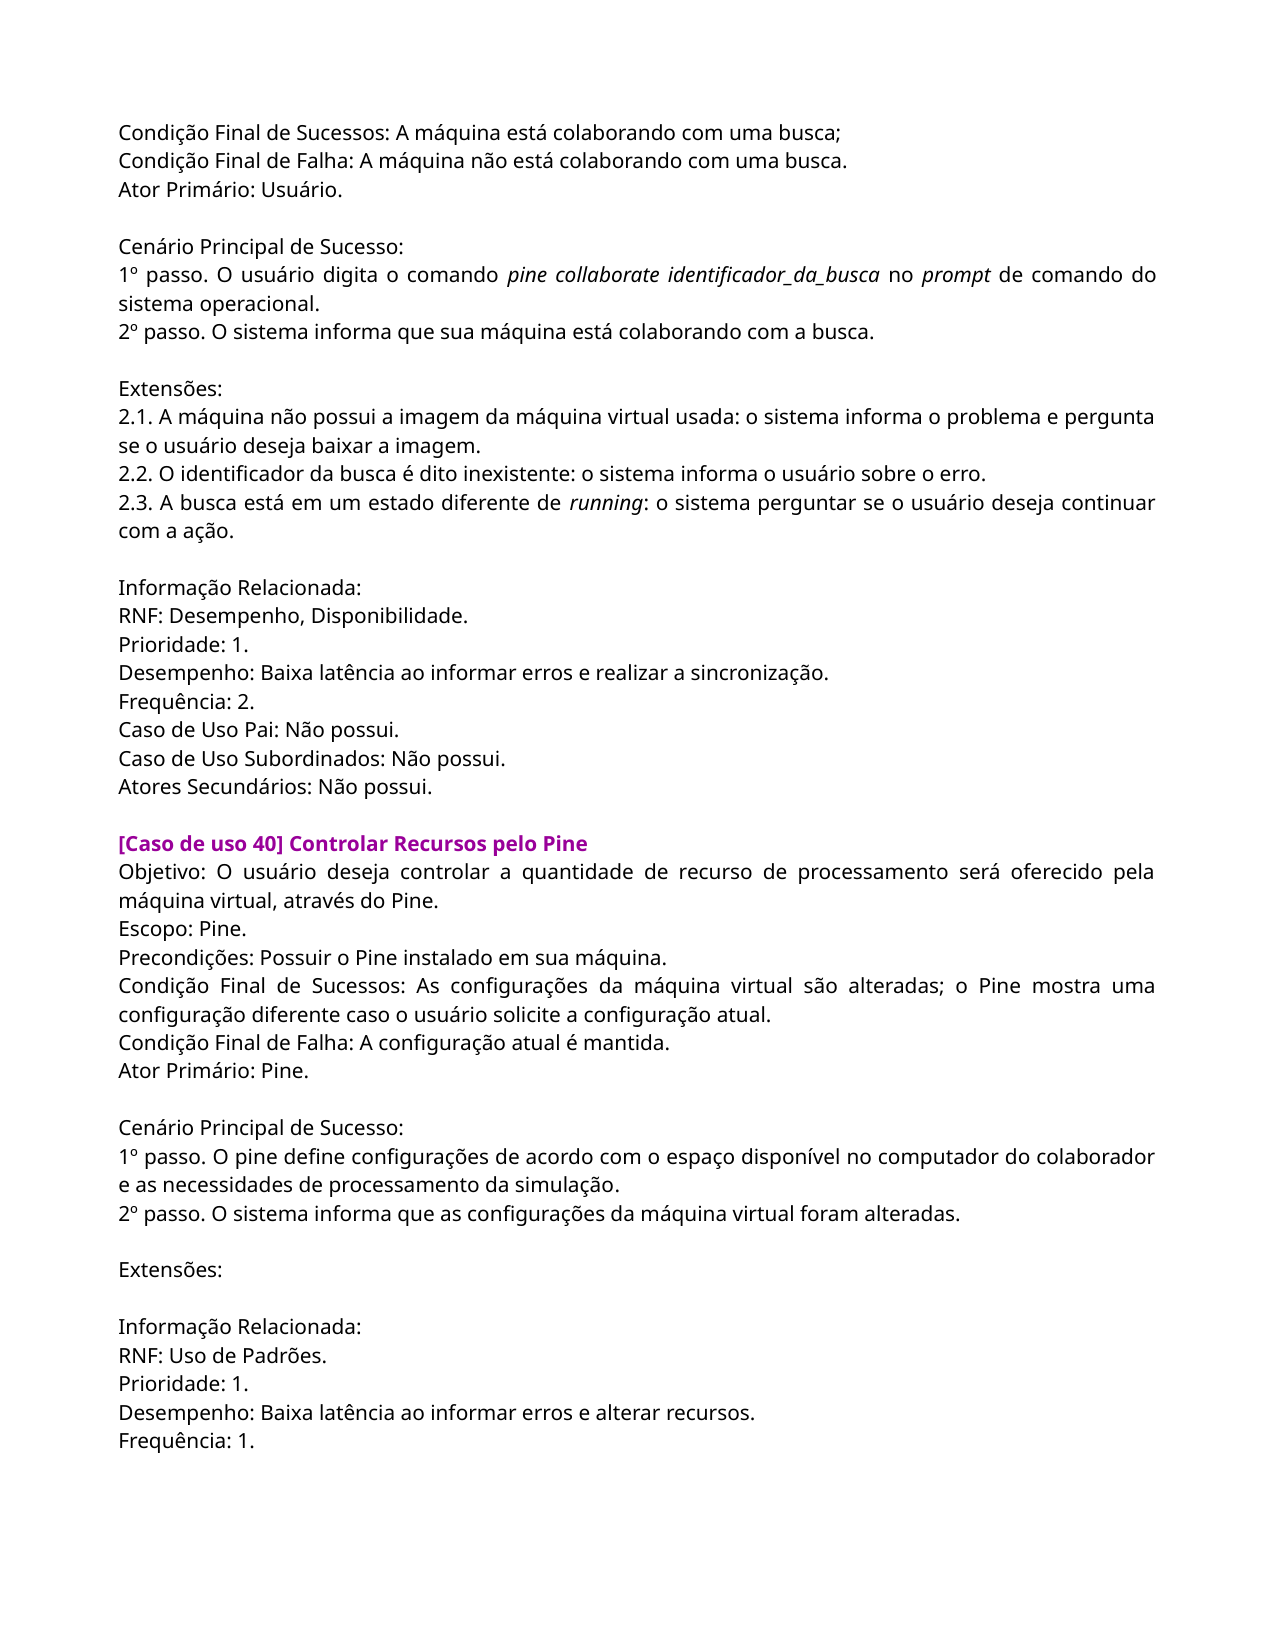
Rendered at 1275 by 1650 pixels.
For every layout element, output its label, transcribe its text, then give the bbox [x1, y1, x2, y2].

text 2º passo. O sistema informa que sua máquina está colaborando com a busca. [118, 317, 1157, 346]
text Condição Final de Falha: A configuração atual é mantida. [118, 1028, 1157, 1057]
text Prioridade: 1. [118, 630, 1157, 658]
text Informação Relacionada: [118, 1312, 1157, 1341]
text 2º passo. O sistema informa que as configurações da máquina virtual foram alteradas. [118, 1199, 1157, 1227]
text Caso de Uso Pai: Não possui. [118, 715, 1157, 744]
text Condição Final de Sucessos: A máquina está colaborando com uma busca; [118, 118, 1157, 147]
text Ator Primário: Pine. [118, 1057, 1157, 1085]
text Atores Secundários: Não possui. [118, 772, 1157, 801]
text Cenário Principal de Sucesso: [118, 1113, 1157, 1142]
text Cenário Principal de Sucesso: [118, 232, 1157, 260]
text Extensões: [118, 374, 1157, 402]
text Desempenho: Baixa latência ao informar erros e alterar recursos. [118, 1398, 1157, 1426]
text Prioridade: 1. [118, 1369, 1157, 1398]
text Caso de Uso Subordinados: Não possui. [118, 744, 1157, 772]
text 1º passo. O pine define configurações de acordo com o espaço disponível no computador do colaborador e as necessidades de processamento da simulação. [118, 1142, 1157, 1199]
text 1º passo. O usuário digita o comando pine collaborate identificador_da_busca no prompt de comando do sistema operacional. [118, 260, 1157, 317]
text 2.3. A busca está em um estado diferente de running: o sistema perguntar se o usuário deseja continuar com a ação. [118, 488, 1157, 545]
text Frequência: 2. [118, 687, 1157, 715]
text Condição Final de Sucessos: As configurações da máquina virtual são alteradas; o Pine mostra uma configuração diferente caso o usuário solicite a configuração atual. [118, 971, 1157, 1028]
text RNF: Desempenho, Disponibilidade. [118, 602, 1157, 630]
text 2.2. O identificador da busca é dito inexistente: o sistema informa o usuário sobre o erro. [118, 459, 1157, 488]
text [Caso de uso 40] Controlar Recursos pelo Pine [118, 829, 1157, 857]
text Precondições: Possuir o Pine instalado em sua máquina. [118, 943, 1157, 971]
text Ator Primário: Usuário. [118, 175, 1157, 203]
text 2.1. A máquina não possui a imagem da máquina virtual usada: o sistema informa o problema e pergunta se o usuário deseja baixar a imagem. [118, 402, 1157, 459]
text Extensões: [118, 1256, 1157, 1284]
text Condição Final de Falha: A máquina não está colaborando com uma busca. [118, 147, 1157, 175]
text Objetivo: O usuário deseja controlar a quantidade de recurso de processamento será oferecido pela máquina virtual, através do Pine. [118, 857, 1157, 914]
text Frequência: 1. [118, 1426, 1157, 1455]
text Escopo: Pine. [118, 914, 1157, 943]
text Informação Relacionada: [118, 573, 1157, 602]
text RNF: Uso de Padrões. [118, 1341, 1157, 1369]
text Desempenho: Baixa latência ao informar erros e realizar a sincronização. [118, 658, 1157, 687]
